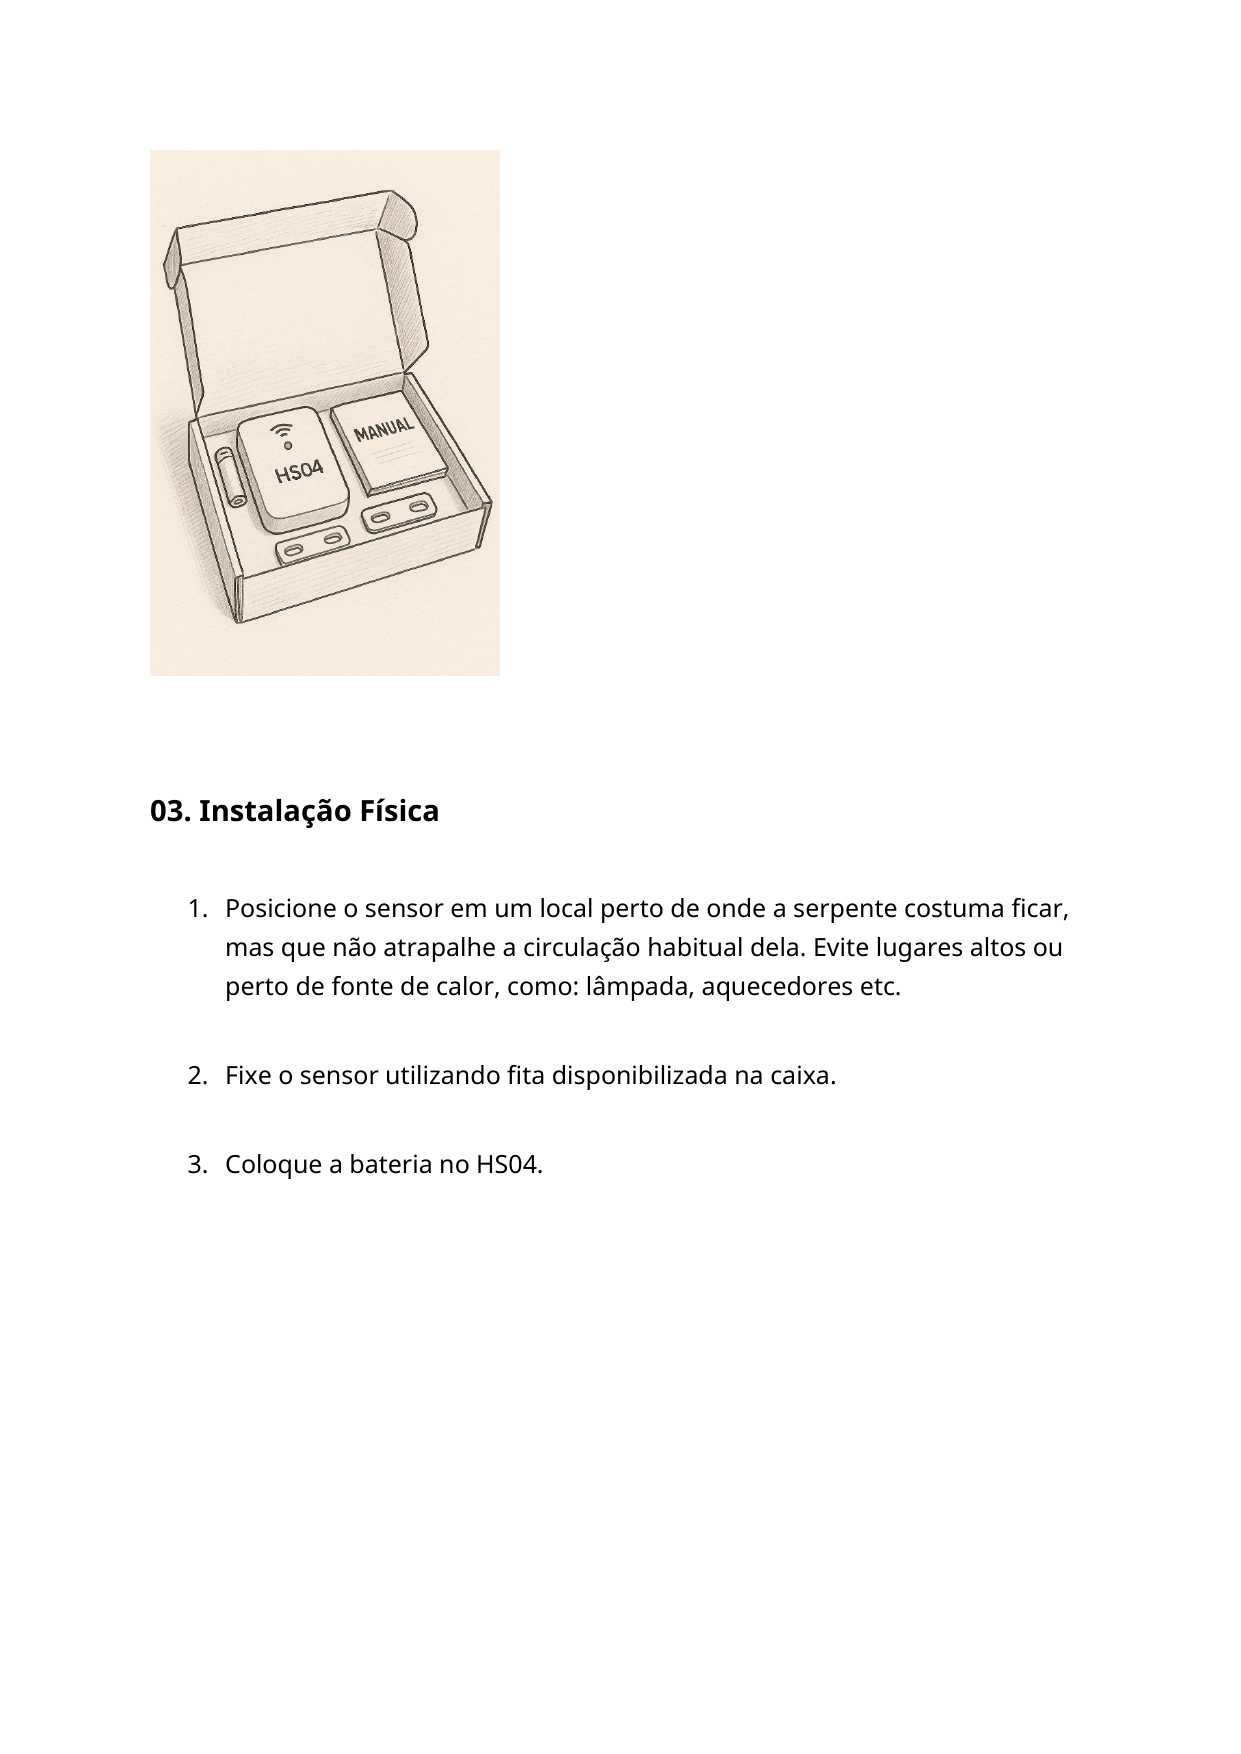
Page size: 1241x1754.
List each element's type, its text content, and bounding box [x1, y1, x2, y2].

list Fixe o sensor utilizando fita disponibilizada na caixa. [187, 1058, 1090, 1092]
list Posicione o sensor em um local perto de onde a serpente costuma ficar, mas que não atrapalhe a circulação habitual dela. Evite lugares altos ou perto de fonte de calor, como: lâmpada, aquecedores etc. [187, 890, 1090, 1003]
subtitle 03. Instalação Física [150, 790, 1090, 830]
list Coloque a bateria no HS04. [187, 1147, 1090, 1181]
